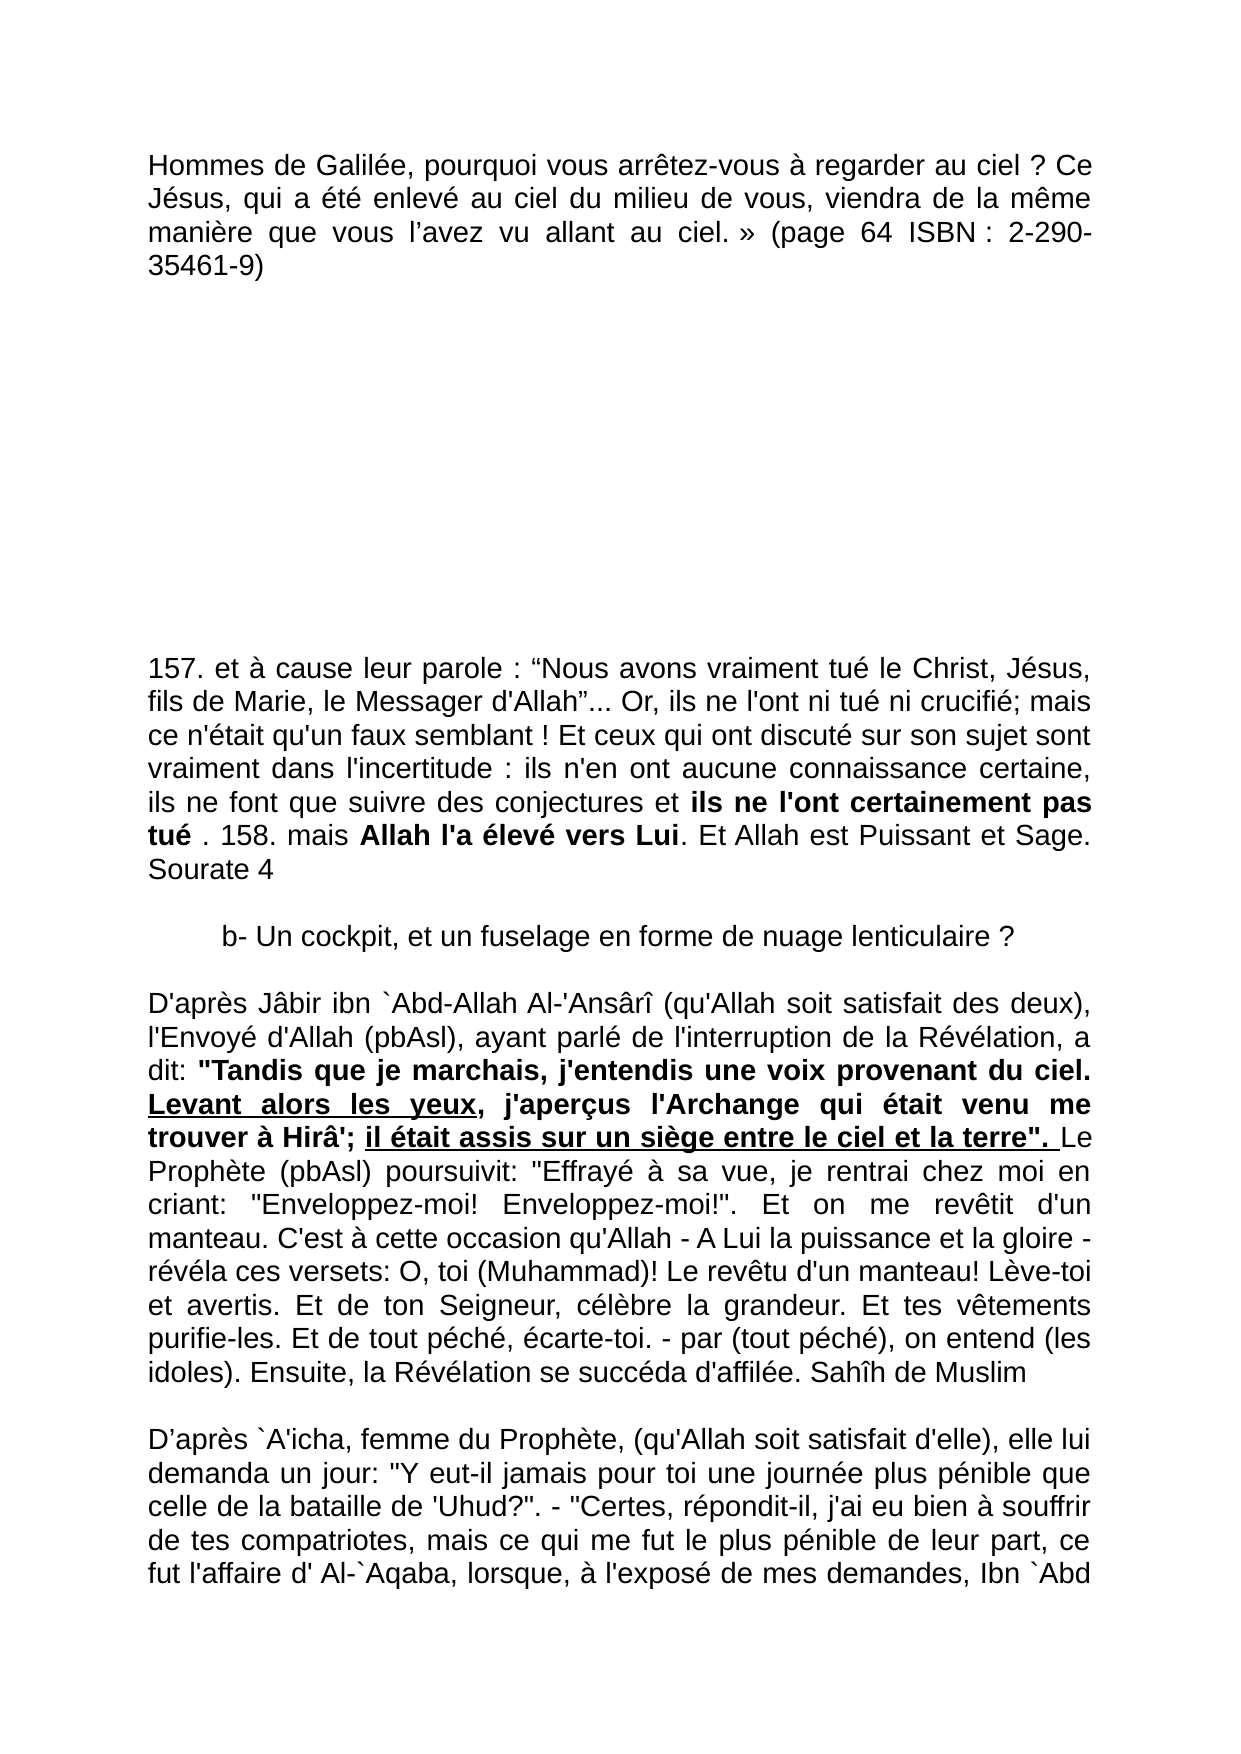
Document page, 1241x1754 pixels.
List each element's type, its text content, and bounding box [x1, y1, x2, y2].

text 157. et à cause leur parole : “Nous avons vraiment tué le Christ, Jésus, fils de Marie, le Messager d'Allah”... Or, ils ne l'ont ni tué ni crucifié; mais ce n'était qu'un faux semblant ! Et ceux qui ont discuté sur son sujet sont vraiment dans l'incertitude : ils n'en ont aucune connaissance certaine, ils ne font que suivre des conjectures et ils ne l'ont certainement pas tué . 158. mais Allah l'a élevé vers Lui. Et Allah est Puissant et Sage. Sourate 4 [148, 651, 1093, 886]
text D'après Jâbir ibn `Abd-Allah Al-'Ansârî (qu'Allah soit satisfait des deux), l'Envoyé d'Allah (pbAsl), ayant parlé de l'interruption de la Révélation, a dit: "Tandis que je marchais, j'entendis une voix provenant du ciel. Levant alors les yeux, j'aperçus l'Archange qui était venu me trouver à Hirâ'; il était assis sur un siège entre le ciel et la terre". Le Prophète (pbAsl) poursuivit: "Effrayé à sa vue, je rentrai chez moi en criant: "Enveloppez-moi! Enveloppez-moi!". Et on me revêtit d'un manteau. C'est à cette occasion qu'Allah - A Lui la puissance et la gloire - révéla ces versets: O, toi (Muhammad)! Le revêtu d'un manteau! Lève-toi et avertis. Et de ton Seigneur, célèbre la grandeur. Et tes vêtements purifie-les. Et de tout péché, écarte-toi. - par (tout péché), on entend (les idoles). Ensuite, la Révélation se succéda d'affilée. Sahîh de Muslim [148, 986, 1093, 1389]
text b- Un cockpit, et un fuselage en forme de nuage lenticulaire ? [148, 919, 1093, 953]
text D’après `A'icha, femme du Prophète, (qu'Allah soit satisfait d'elle), elle lui demanda un jour: "Y eut-il jamais pour toi une journée plus pénible que celle de la bataille de 'Uhud?". - "Certes, répondit-il, j'ai eu bien à souffrir de tes compatriotes, mais ce qui me fut le plus pénible de leur part, ce fut l'affaire d' Al-`Aqaba, lorsque, à l'exposé de mes demandes, Ibn `Abd [148, 1422, 1093, 1590]
text Hommes de Galilée, pourquoi vous arrêtez-vous à regarder au ciel ? Ce Jésus, qui a été enlevé au ciel du milieu de vous, viendra de la même manière que vous l’avez vu allant au ciel. » (page 64 ISBN : 2-290-35461-9) [148, 148, 1093, 282]
